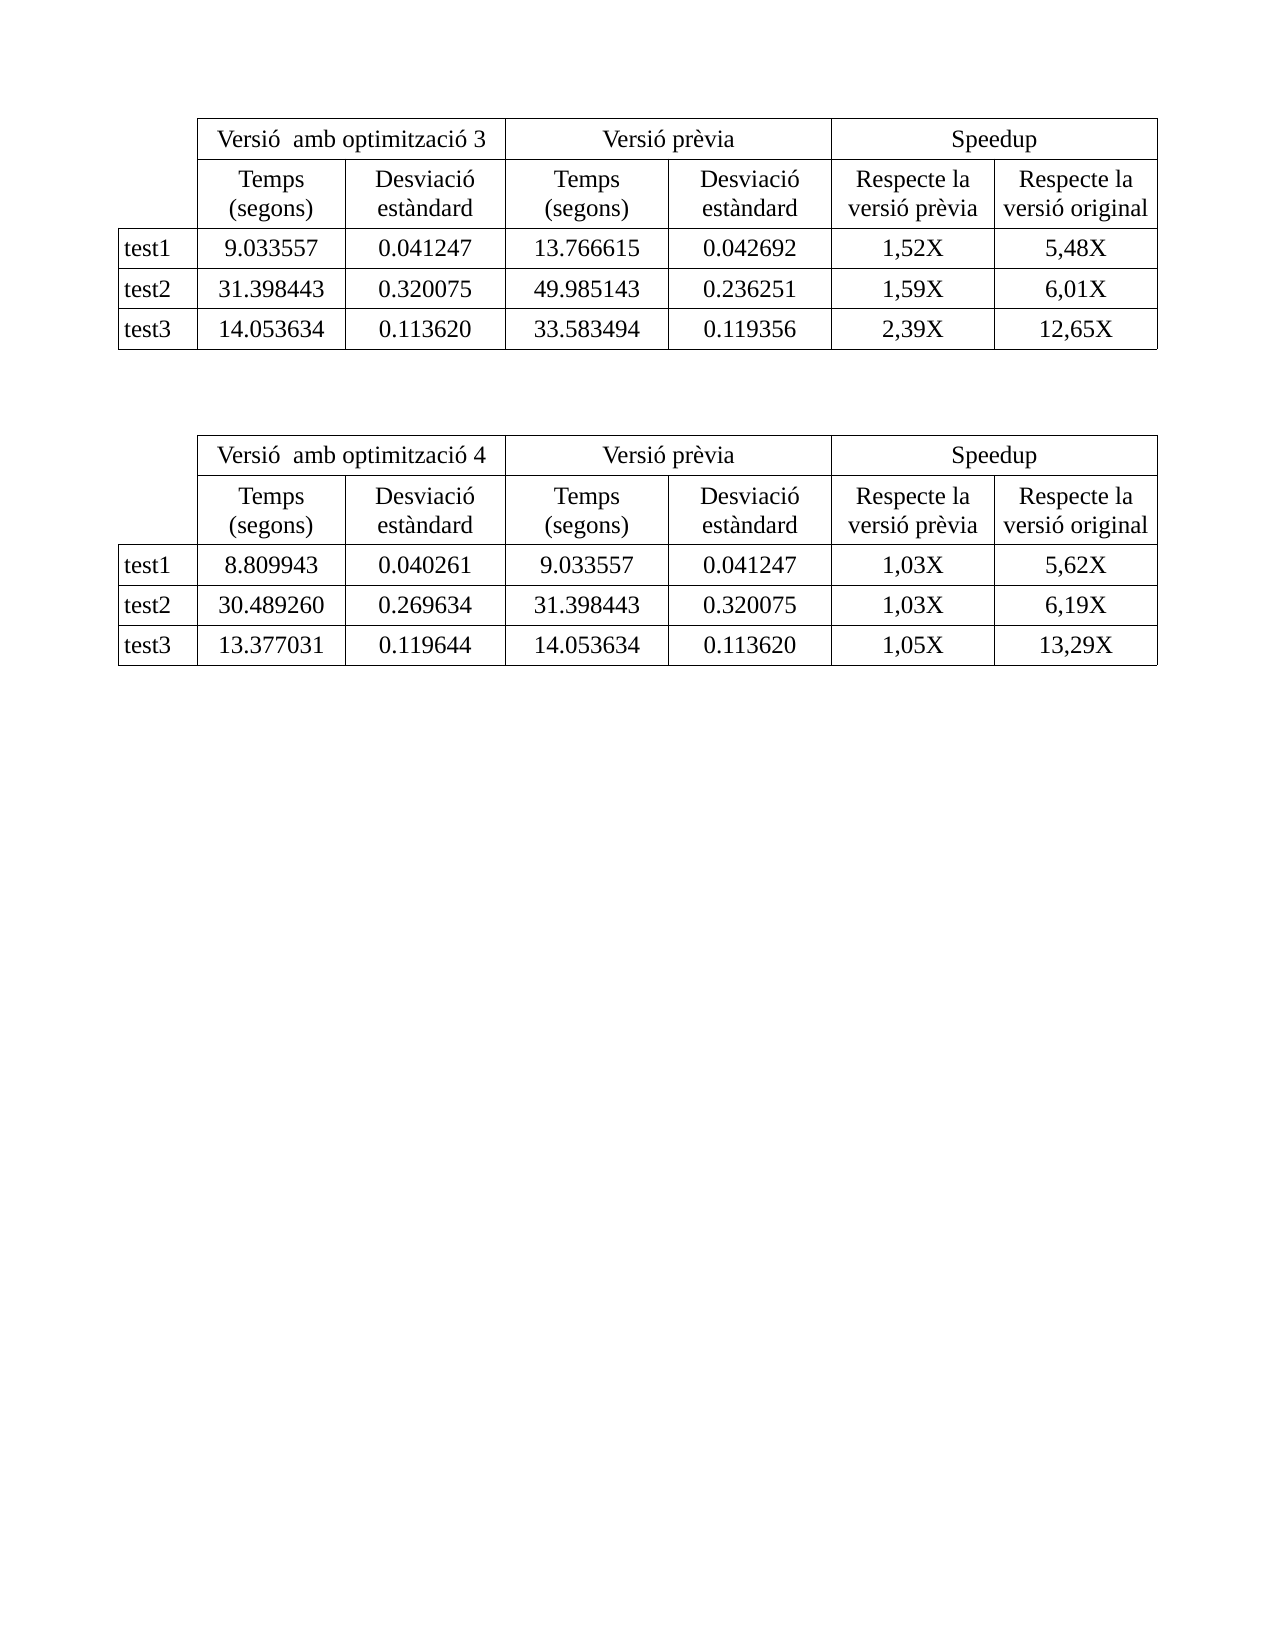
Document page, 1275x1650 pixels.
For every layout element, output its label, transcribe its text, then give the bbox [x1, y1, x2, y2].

table_cell 33.583494 [506, 309, 668, 348]
table_cell 6,19X [995, 586, 1157, 625]
table_cell 12,65X [995, 309, 1157, 348]
table_cell 30.489260 [198, 586, 345, 625]
table_cell 1,03X [832, 545, 994, 584]
table_cell Desviació estàndard [669, 160, 831, 227]
table_cell 14.053634 [506, 626, 668, 665]
table_header [118, 435, 197, 544]
table_cell 31.398443 [506, 586, 668, 625]
table_cell Desviació estàndard [669, 476, 831, 544]
table_header Speedup [832, 119, 1157, 158]
table_cell 31.398443 [198, 269, 345, 308]
table_cell Respecte la versió original [995, 160, 1157, 227]
table_header [118, 118, 197, 227]
table_cell 1,03X [832, 586, 994, 625]
table_cell 0.042692 [669, 229, 831, 268]
table_cell 9.033557 [506, 545, 668, 584]
table_cell 2,39X [832, 309, 994, 348]
table_cell Desviació estàndard [346, 160, 505, 227]
table_cell test3 [119, 626, 197, 665]
table_cell 0.269634 [346, 586, 505, 625]
table_cell 1,05X [832, 626, 994, 665]
table_cell 13.766615 [506, 229, 668, 268]
table_cell Respecte la versió original [995, 476, 1157, 544]
table_cell test3 [119, 309, 197, 348]
table_cell Respecte la versió prèvia [832, 160, 994, 227]
table_cell 0.119356 [669, 309, 831, 348]
table_cell 0.113620 [669, 626, 831, 665]
table_cell 6,01X [995, 269, 1157, 308]
table_header Versió prèvia [506, 436, 831, 475]
table_cell 49.985143 [506, 269, 668, 308]
table_cell 5,62X [995, 545, 1157, 584]
table_cell test2 [119, 586, 197, 625]
table_cell 13.377031 [198, 626, 345, 665]
table_cell Temps (segons) [198, 160, 345, 227]
table_cell 0.320075 [669, 586, 831, 625]
table_cell 0.320075 [346, 269, 505, 308]
table_cell Desviació estàndard [346, 476, 505, 544]
table_cell test1 [119, 229, 197, 268]
table_header Versió prèvia [506, 119, 831, 158]
table_cell Temps (segons) [506, 476, 668, 544]
table_cell 0.236251 [669, 269, 831, 308]
table_cell 0.040261 [346, 545, 505, 584]
table_cell 8.809943 [198, 545, 345, 584]
table_cell 5,48X [995, 229, 1157, 268]
table_header Speedup [832, 436, 1157, 475]
table_cell 0.113620 [346, 309, 505, 348]
table_cell 13,29X [995, 626, 1157, 665]
table_cell test2 [119, 269, 197, 308]
table_cell Temps (segons) [506, 160, 668, 227]
table_cell 1,52X [832, 229, 994, 268]
table_cell 0.119644 [346, 626, 505, 665]
table_cell 0.041247 [669, 545, 831, 584]
table_cell Temps (segons) [198, 476, 345, 544]
table_cell test1 [119, 545, 197, 584]
table_cell Respecte la versió prèvia [832, 476, 994, 544]
table_cell 0.041247 [346, 229, 505, 268]
table_cell 14.053634 [198, 309, 345, 348]
table_header Versió amb optimització 4 [198, 436, 505, 475]
table_header Versió amb optimització 3 [198, 119, 505, 158]
table_cell 1,59X [832, 269, 994, 308]
table_cell 9.033557 [198, 229, 345, 268]
